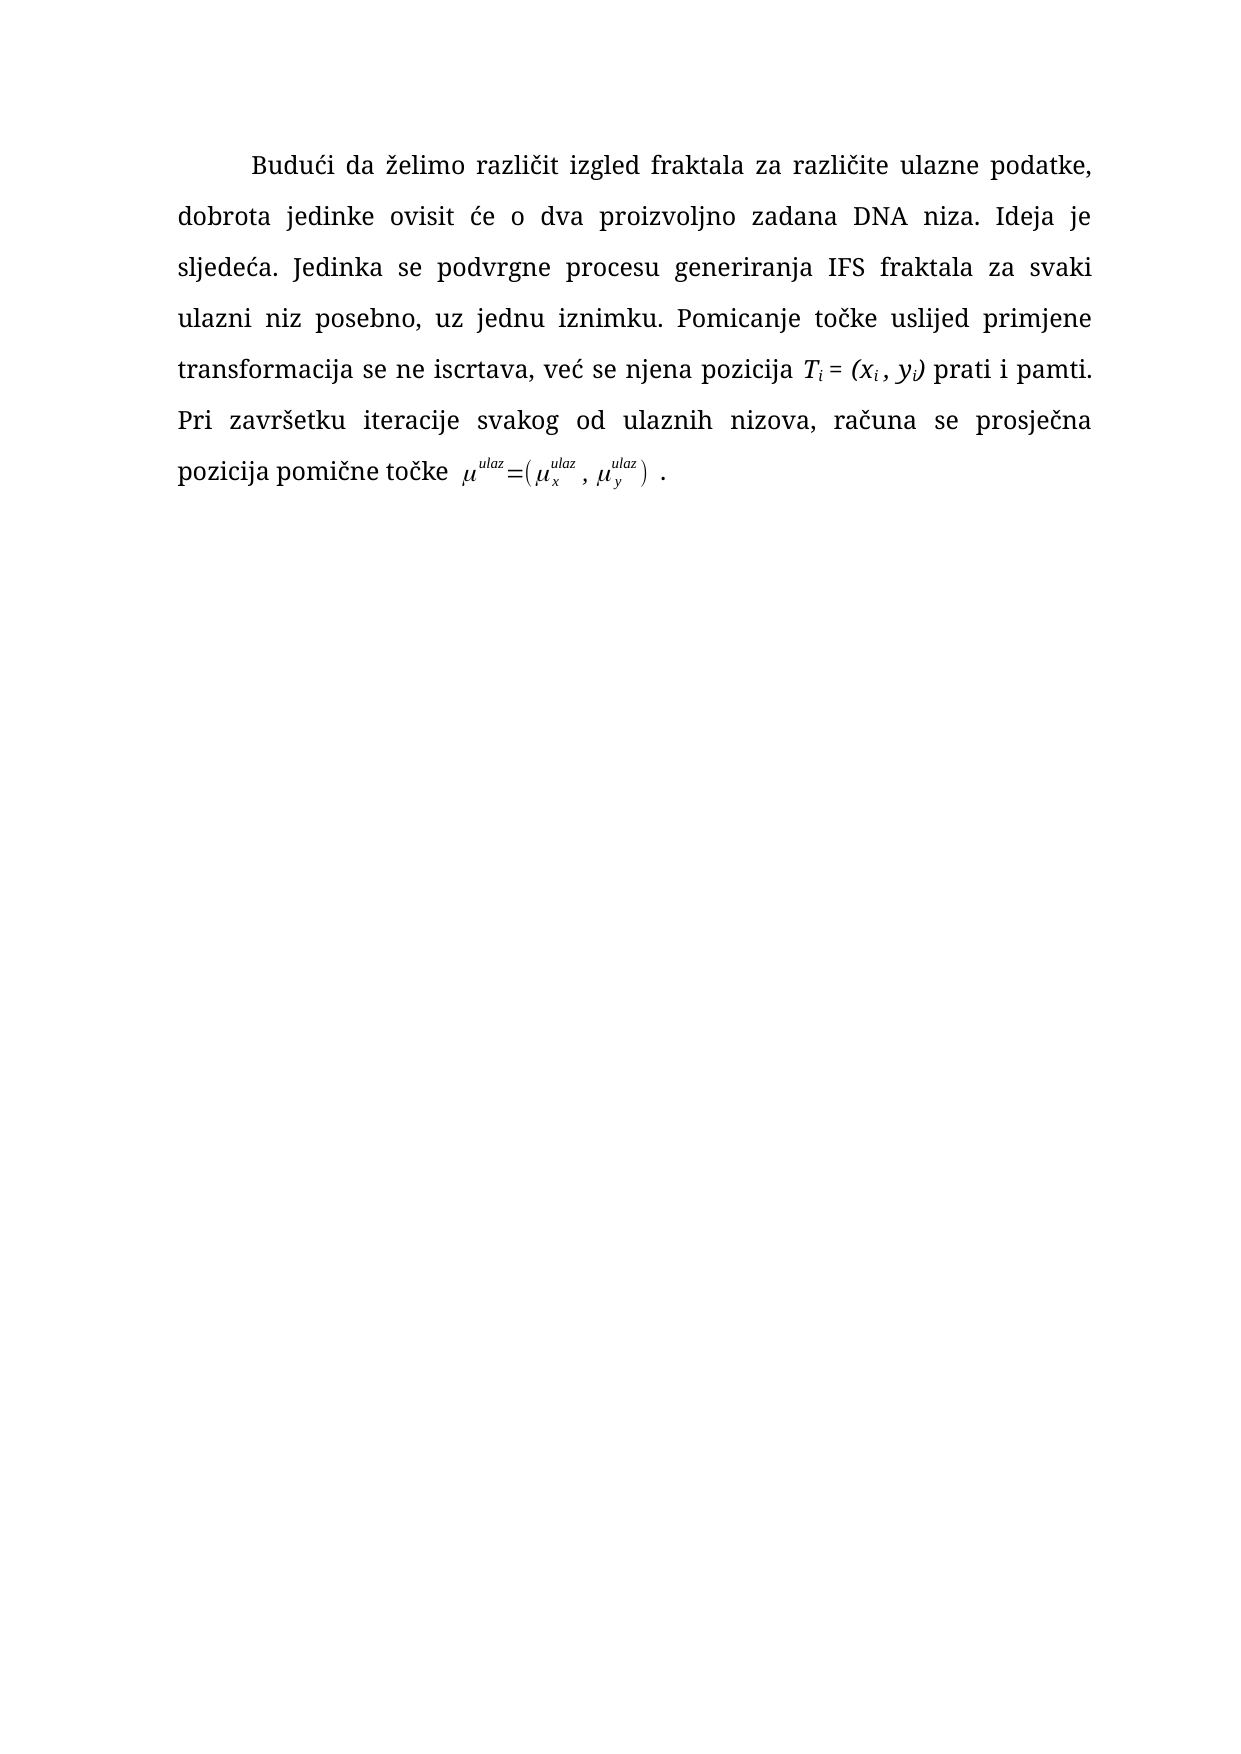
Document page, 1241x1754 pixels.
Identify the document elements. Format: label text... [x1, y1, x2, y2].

text Budući da želimo različit izgled fraktala za različite ulazne podatke, dobrota jedinke ovisit će o dva proizvoljno zadana DNA niza. Ideja je sljedeća. Jedinka se podvrgne procesu generiranja IFS fraktala za svaki ulazni niz posebno, uz jednu iznimku. Pomicanje točke uslijed primjene transformacija se ne iscrtava, već se njena pozicija Ti = (xi , yi) prati i pamti. Pri završetku iteracije svakog od ulaznih nizova, računa se prosječna pozicija pomične točke . [177, 148, 1093, 490]
